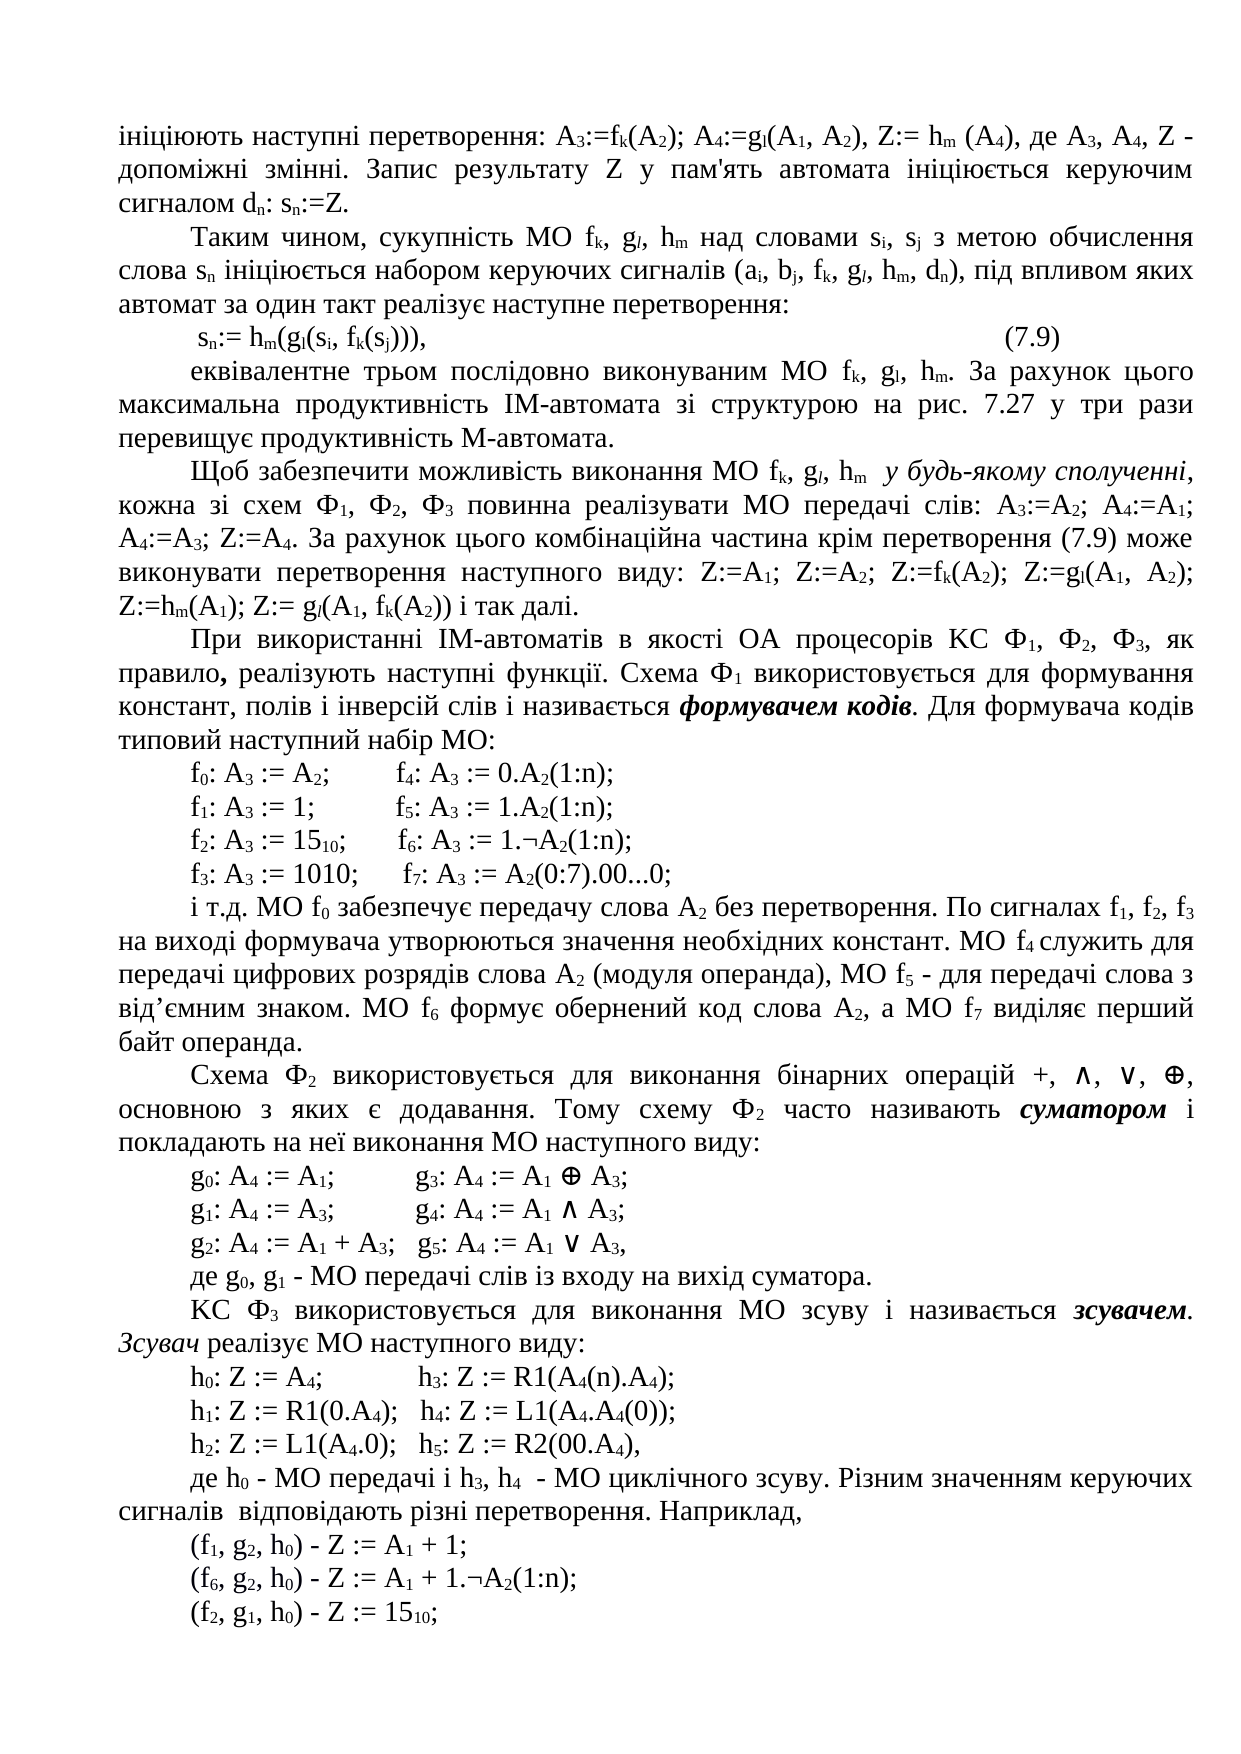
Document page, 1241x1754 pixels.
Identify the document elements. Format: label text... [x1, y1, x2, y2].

text де h0 - MO передачі і h3, h4 - МО циклічного зсуву. Різним значенням керуючих сигналів відповідають різні перетворення. Наприклад, [118, 1460, 1194, 1527]
text KC Ф3 використовується для виконання МО зсуву і називається зсувачем. Зсувач реалізує МО наступного виду: [118, 1292, 1194, 1359]
text де g0, g1 - МО передачі слів із входу на вихід суматора. [118, 1258, 1194, 1292]
text Щоб забезпечити можливість виконання МО fk, gl, hm у будь-якому сполученні, кожна зі схем Ф1, Ф2, Ф3 повинна реалізувати МО передачі слів: A3:=A2; A4:=A1; A4:=A3; Z:=A4. За рахунок цього комбінаційна частина крім перетворення (7.9) може виконувати перетворення наступного виду: Z:=A1; Z:=A2; Z:=fk(A2); Z:=gl(A1, A2); Z:=hm(A1); Z:= gl(A1, fk(A2)) і так далі. [118, 453, 1194, 621]
text g1: A4 := A3; g4: A4 := A1 ∧ A3; [118, 1191, 1194, 1225]
text g0: A4 := A1; g3: A4 := A1 ⊕ A3; [118, 1158, 1194, 1191]
text еквівалентне трьом послідовно виконуваним MO fk, gl, hm. За рахунок цього максимальна продуктивність IM-автомата зі структурою на рис. 7.27 у три рази перевищує продуктивність М-автомата. [118, 353, 1194, 453]
text f2: A3 := 1510; f6: A3 := 1.¬A2(1:n); [118, 822, 1194, 856]
text f0: A3 := A2; f4: A3 := 0.A2(1:n); [118, 755, 1194, 789]
text f1: A3 := 1; f5: A3 := 1.A2(1:n); [118, 789, 1194, 822]
text g2: A4 := A1 + A3; g5: A4 := A1 ∨ A3, [118, 1225, 1194, 1258]
text і т.д. MO f0 забезпечує передачу слова A2 без перетворення. По сигналах f1, f2, f3 на виході формувача утворюються значення необхідних констант. MO f4 служить для передачі цифрових розрядів слова A2 (модуля операнда), MO f5 - для передачі слова з від’ємним знаком. MO f6 формує обернений код слова A2, а MO f7 виділяє перший байт операнда. [118, 889, 1194, 1057]
text Таким чином, сукупність МО fk, gl, hm над словами si, sj з метою обчислення слова sn ініціюється набором керуючих сигналів (ai, bj, fk, gl, hm, dn), під впливом яких автомат за один такт реалізує наступне перетворення: [118, 219, 1194, 319]
text (f1, g2, h0) - Z := A1 + 1; [118, 1527, 1194, 1560]
text ініціюють наступні перетворення: A3:=fk(A2); A4:=gl(A1, A2), Z:= hm (A4), де A3, A4, Z - допоміжні змінні. Запис результату Z у пам'ять автомата ініціюється керуючим сигналом dn: sn:=Z. [118, 118, 1194, 219]
text (f2, g1, h0) - Z := 1510; [118, 1594, 1194, 1627]
text sn:= hm(gl(si, fk(sj))), (7.9) [118, 319, 1194, 353]
text f3: A3 := 1010; f7: A3 := A2(0:7).00...0; [118, 856, 1194, 889]
text (f6, g2, h0) - Z := A1 + 1.¬A2(1:n); [118, 1560, 1194, 1594]
text h1: Z := R1(0.A4); h4: Z := L1(A4.A4(0)); [118, 1393, 1194, 1426]
text h2: Z := L1(A4.0); h5: Z := R2(00.A4), [118, 1426, 1194, 1460]
text h0: Z := A4; h3: Z := R1(A4(n).A4); [118, 1359, 1194, 1393]
text При використанні IM-автоматів в якості OA процесорів KC Ф1, Ф2, Ф3, як правило, реалізують наступні функції. Схема Ф1 використовується для формування констант, полів і інверсій слів і називається формувачем кодів. Для формувача кодів типовий наступний набір МО: [118, 621, 1194, 755]
text Схема Ф2 використовується для виконання бінарних операцій +, ∧, ∨, ⊕, основною з яких є додавання. Тому схему Ф2 часто називають суматором і покладають на неї виконання МО наступного виду: [118, 1057, 1194, 1158]
